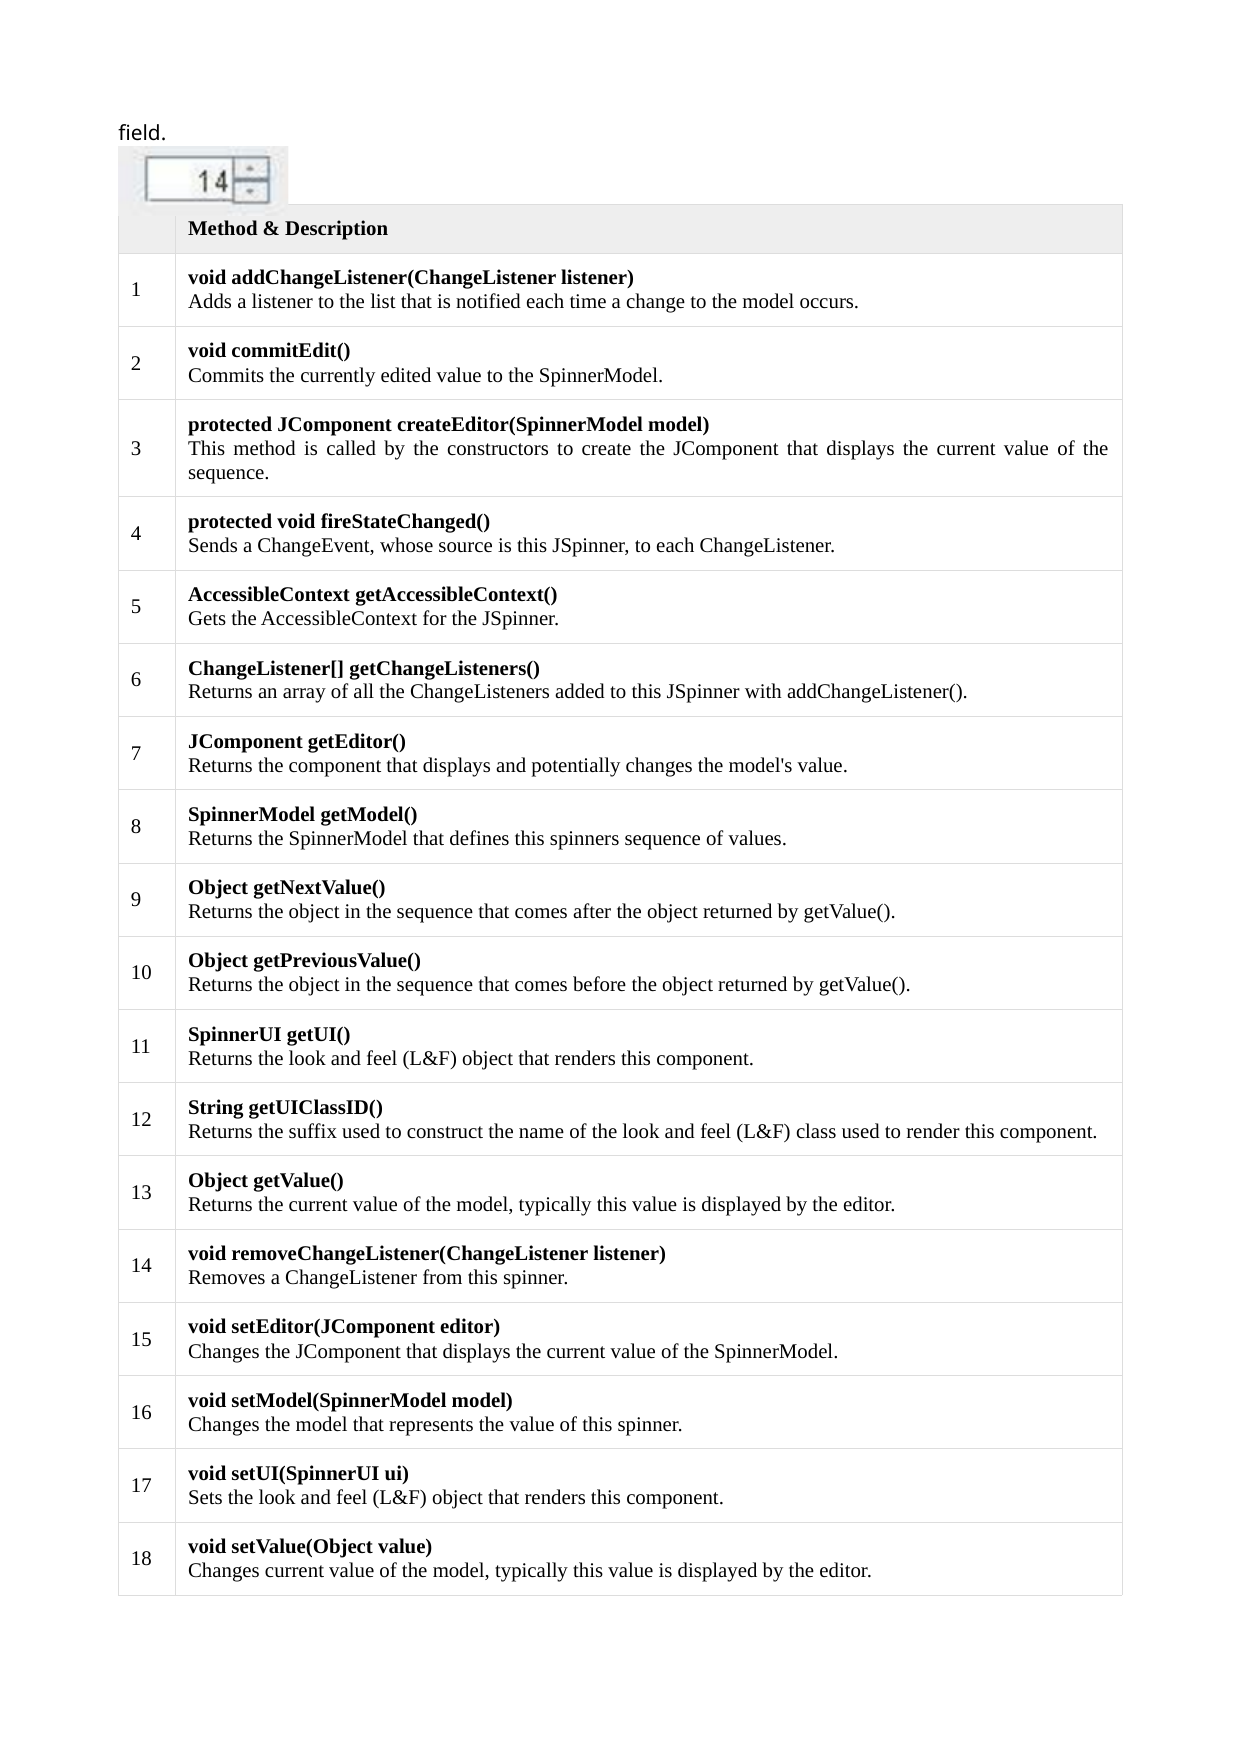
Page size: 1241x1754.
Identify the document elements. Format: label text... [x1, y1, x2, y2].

table_cell Object getPreviousValue() Returns the object in the sequence that comes before the object returned by getValue(). [176, 937, 1122, 1009]
table_cell 6 [119, 644, 175, 716]
table_cell void removeChangeListener(ChangeListener listener) Removes a ChangeListener from this spinner. [176, 1230, 1122, 1302]
table_cell 9 [119, 864, 175, 936]
table_cell SpinnerUI getUI() Returns the look and feel (L&F) object that renders this component. [176, 1010, 1122, 1082]
table_cell SpinnerModel getModel() Returns the SpinnerModel that defines this spinners sequence of values. [176, 790, 1122, 862]
table_cell 1 [119, 254, 175, 326]
table_header [119, 216, 175, 253]
table_cell 16 [119, 1376, 175, 1448]
table_cell 18 [119, 1523, 175, 1595]
table_cell 10 [119, 937, 175, 1009]
table_cell void setValue(Object value) Changes current value of the model, typically this value is displayed by the editor. [176, 1523, 1122, 1595]
table_cell 4 [119, 497, 175, 569]
table_cell 2 [119, 327, 175, 399]
table_cell void setEditor(JComponent editor) Changes the JComponent that displays the current value of the SpinnerModel. [176, 1303, 1122, 1375]
table_cell 17 [119, 1449, 175, 1522]
table_cell 8 [119, 790, 175, 862]
table_cell 7 [119, 717, 175, 789]
table_cell 12 [119, 1083, 175, 1155]
table_cell protected JComponent createEditor(SpinnerModel model) This method is called by the constructors to create the JComponent that displays the current value of the sequence. [176, 400, 1122, 496]
table_cell void commitEdit() Commits the currently edited value to the SpinnerModel. [176, 327, 1122, 399]
text field. [118, 118, 1122, 147]
table_cell protected void fireStateChanged() Sends a ChangeEvent, whose source is this JSpinner, to each ChangeListener. [176, 497, 1122, 569]
table_cell 5 [119, 571, 175, 643]
table_cell 3 [119, 400, 175, 496]
table_cell JComponent getEditor() Returns the component that displays and potentially changes the model's value. [176, 717, 1122, 789]
table_cell Object getNextValue() Returns the object in the sequence that comes after the object returned by getValue(). [176, 864, 1122, 936]
table_cell AccessibleContext getAccessibleContext() Gets the AccessibleContext for the JSpinner. [176, 571, 1122, 643]
picture [118, 146, 289, 216]
table_cell void setUI(SpinnerUI ui) Sets the look and feel (L&F) object that renders this component. [176, 1449, 1122, 1522]
table_cell 15 [119, 1303, 175, 1375]
table_cell 13 [119, 1156, 175, 1229]
table_cell String getUIClassID() Returns the suffix used to construct the name of the look and feel (L&F) class used to render this component. [176, 1083, 1122, 1155]
table_cell ChangeListener[] getChangeListeners() Returns an array of all the ChangeListeners added to this JSpinner with addChangeListener(). [176, 644, 1122, 716]
table_cell 14 [119, 1230, 175, 1302]
table_cell 11 [119, 1010, 175, 1082]
table_cell void addChangeListener(ChangeListener listener) Adds a listener to the list that is notified each time a change to the model occurs. [176, 254, 1122, 326]
table_header Method & Description [176, 205, 1122, 253]
table_cell void setModel(SpinnerModel model) Changes the model that represents the value of this spinner. [176, 1376, 1122, 1448]
table_cell Object getValue() Returns the current value of the model, typically this value is displayed by the editor. [176, 1156, 1122, 1229]
